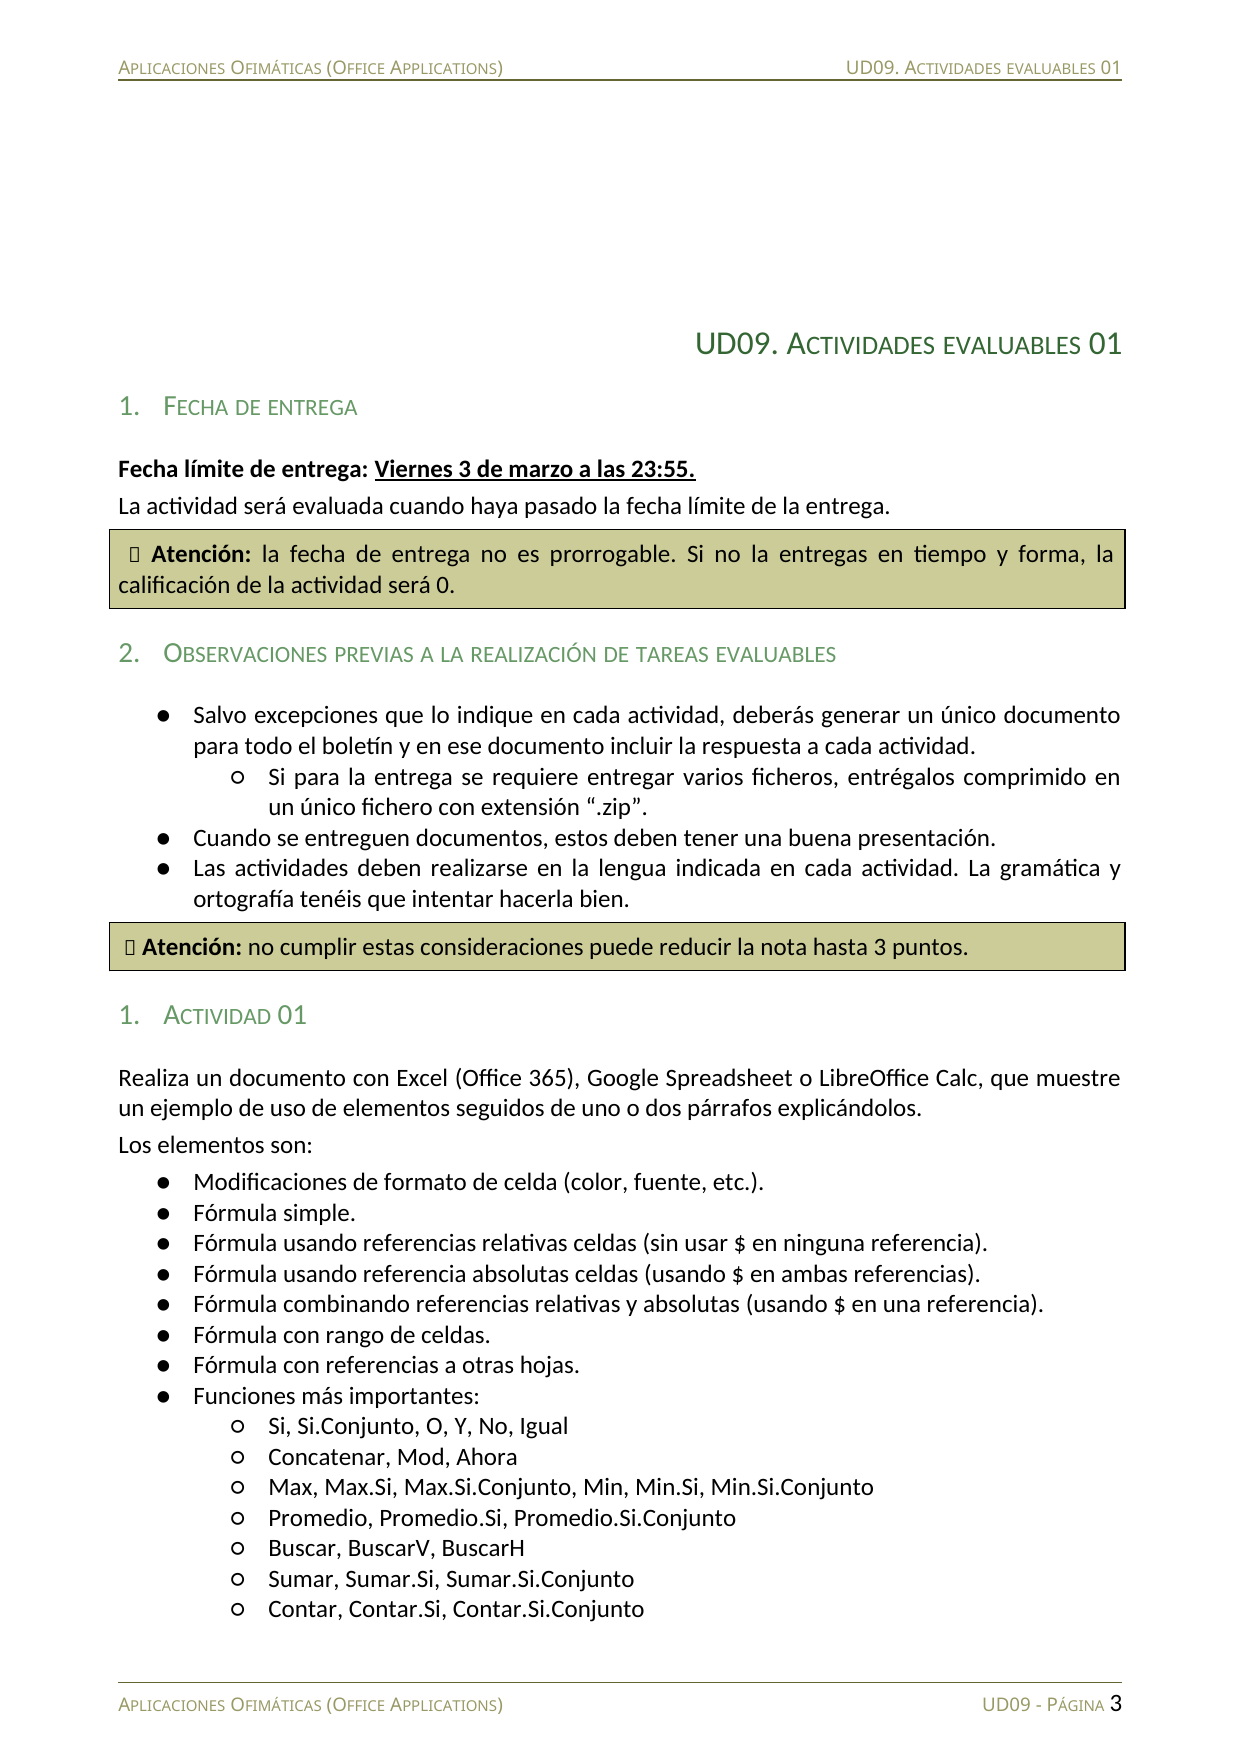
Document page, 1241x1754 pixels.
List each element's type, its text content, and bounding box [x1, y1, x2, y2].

text ❕ Atención: la fecha de entrega no es prorrogable. Si no la entregas en tiempo y forma, la calificación de la actividad será 0. [110, 530, 1124, 608]
subtitle Fecha de entrega [118, 387, 1122, 423]
text Realiza un documento con Excel (Office 365), Google Spreadsheet o LibreOffice Calc, que muestre un ejemplo de uso de elementos seguidos de uno o dos párrafos explicándolos. [118, 1062, 1122, 1123]
list Fórmula simple. [156, 1197, 1122, 1227]
list Contar, Contar.Si, Contar.Si.Conjunto [231, 1594, 1122, 1624]
text UD09. Actividades evaluables 01 [118, 322, 1122, 362]
list Buscar, BuscarV, BuscarH [231, 1533, 1122, 1563]
list Max, Max.Si, Max.Si.Conjunto, Min, Min.Si, Min.Si.Conjunto [231, 1472, 1122, 1502]
list Las actividades deben realizarse en la lengua indicada en cada actividad. La gramática y ortografía tenéis que intentar hacerla bien. [156, 852, 1122, 913]
subtitle Actividad 01 [118, 996, 1122, 1032]
list Funciones más importantes: [156, 1380, 1122, 1411]
list Sumar, Sumar.Si, Sumar.Si.Conjunto [231, 1563, 1122, 1594]
list Promedio, Promedio.Si, Promedio.Si.Conjunto [231, 1502, 1122, 1533]
list Concatenar, Mod, Ahora [231, 1441, 1122, 1472]
subtitle Observaciones previas a la realización de tareas evaluables [118, 634, 1122, 669]
text Los elementos son: [118, 1129, 1122, 1160]
list Fórmula con rango de celdas. [156, 1319, 1122, 1349]
list Fórmula usando referencias relativas celdas (sin usar $ en ninguna referencia). [156, 1227, 1122, 1258]
text La actividad será evaluada cuando haya pasado la fecha límite de la entrega. [118, 490, 1122, 520]
list Si, Si.Conjunto, O, Y, No, Igual [231, 1411, 1122, 1441]
list Salvo excepciones que lo indique en cada actividad, deberás generar un único documento para todo el boletín y en ese documento incluir la respuesta a cada actividad. [156, 699, 1122, 761]
list Cuando se entreguen documentos, estos deben tener una buena presentación. [156, 822, 1122, 852]
list Fórmula combinando referencias relativas y absolutas (usando $ en una referencia). [156, 1288, 1122, 1319]
list Modificaciones de formato de celda (color, fuente, etc.). [156, 1166, 1122, 1197]
list Fórmula usando referencia absolutas celdas (usando $ en ambas referencias). [156, 1258, 1122, 1288]
text Fecha límite de entrega: Viernes 3 de marzo a las 23:55. [118, 453, 1122, 483]
list Si para la entrega se requiere entregar varios ficheros, entrégalos comprimido en un único fichero con extensión “.zip”. [231, 761, 1122, 822]
list Fórmula con referencias a otras hojas. [156, 1349, 1122, 1380]
text ❕ Atención: no cumplir estas consideraciones puede reducir la nota hasta 3 puntos. [110, 923, 1124, 970]
